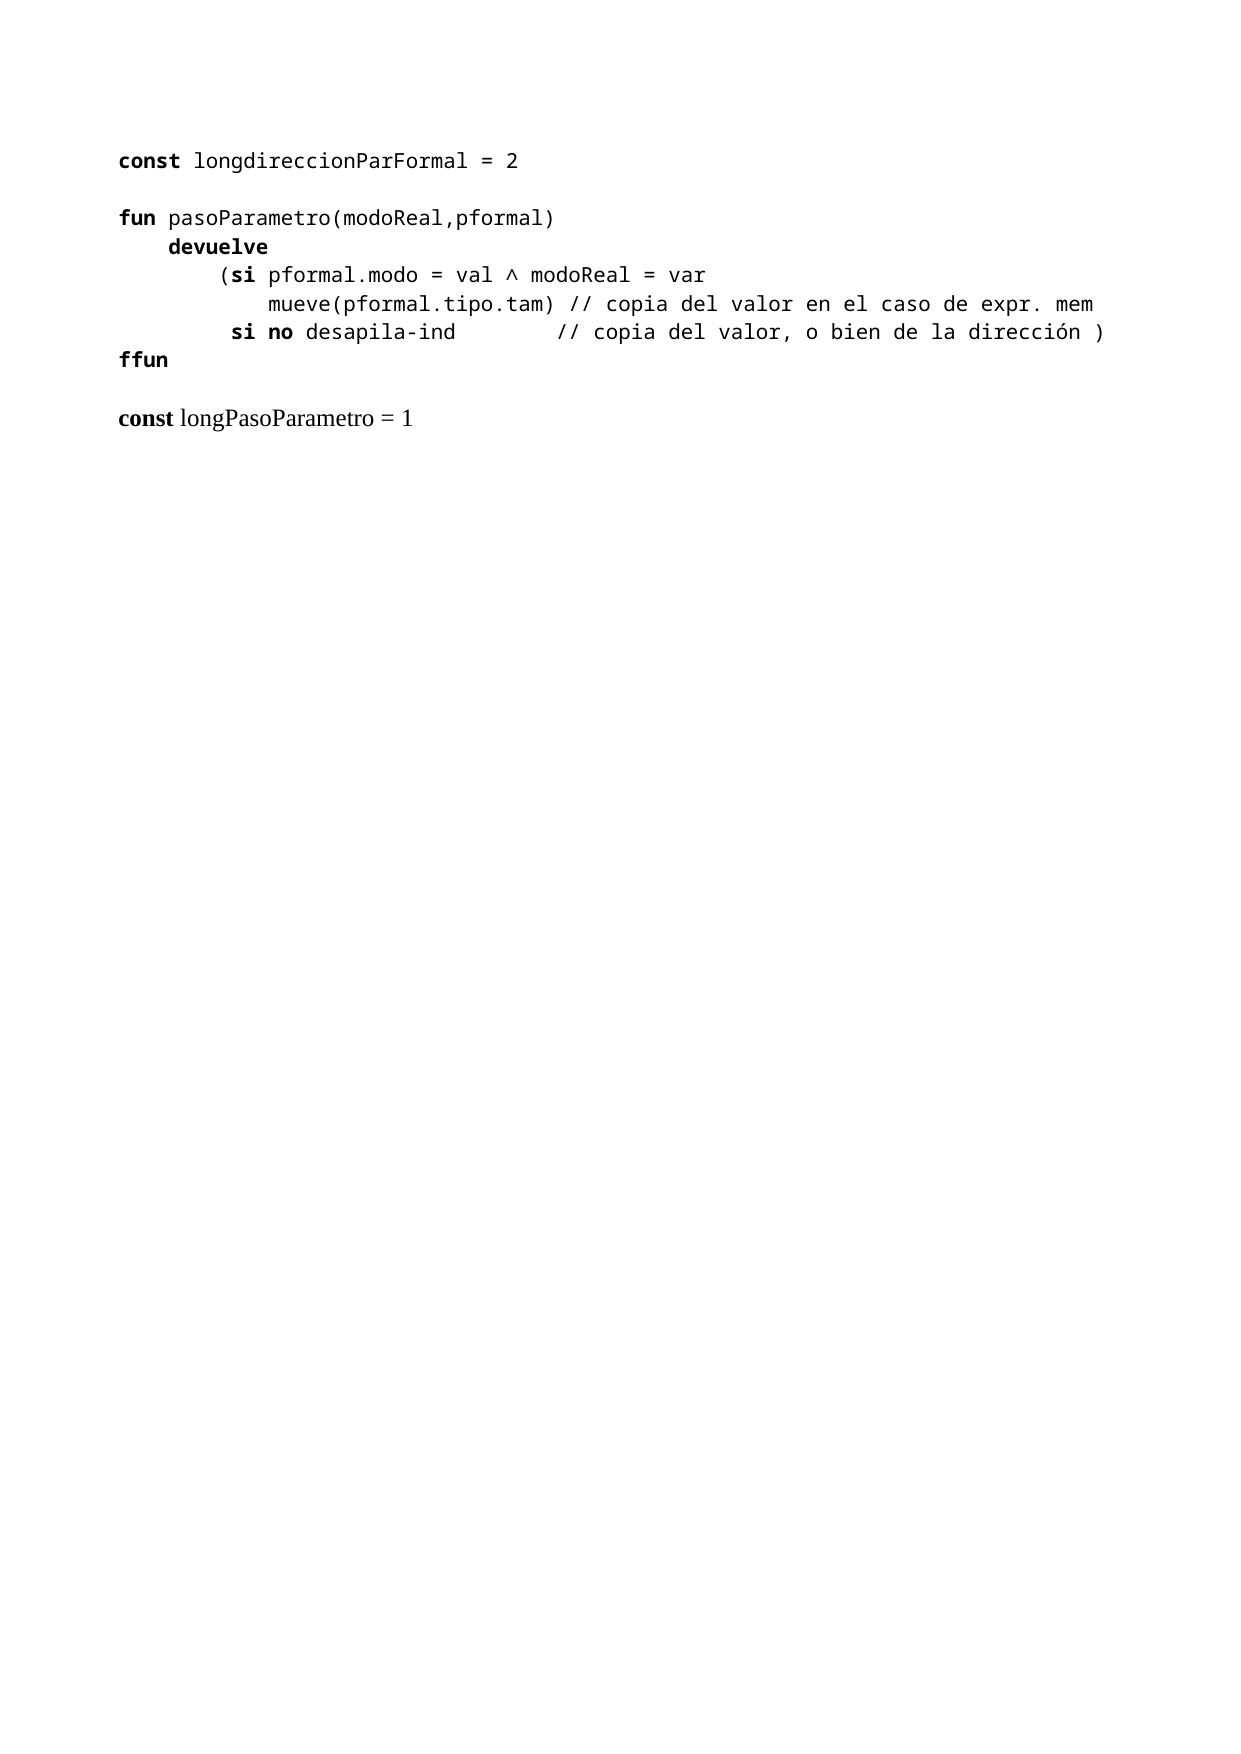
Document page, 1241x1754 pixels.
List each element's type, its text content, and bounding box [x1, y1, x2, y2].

text const longdireccionParFormal = 2 [118, 147, 1122, 175]
text mueve(pformal.tipo.tam) // copia del valor en el caso de expr. mem [118, 289, 1122, 317]
text si no desapila-ind // copia del valor, o bien de la dirección ) [118, 317, 1122, 346]
text devuelve [118, 232, 1122, 260]
text ffun [118, 346, 1122, 374]
text fun pasoParametro(modoReal,pformal) [118, 203, 1122, 232]
text const longPasoParametro = 1 [118, 403, 1122, 432]
text (si pformal.modo = val ∧ modoReal = var [118, 260, 1122, 289]
